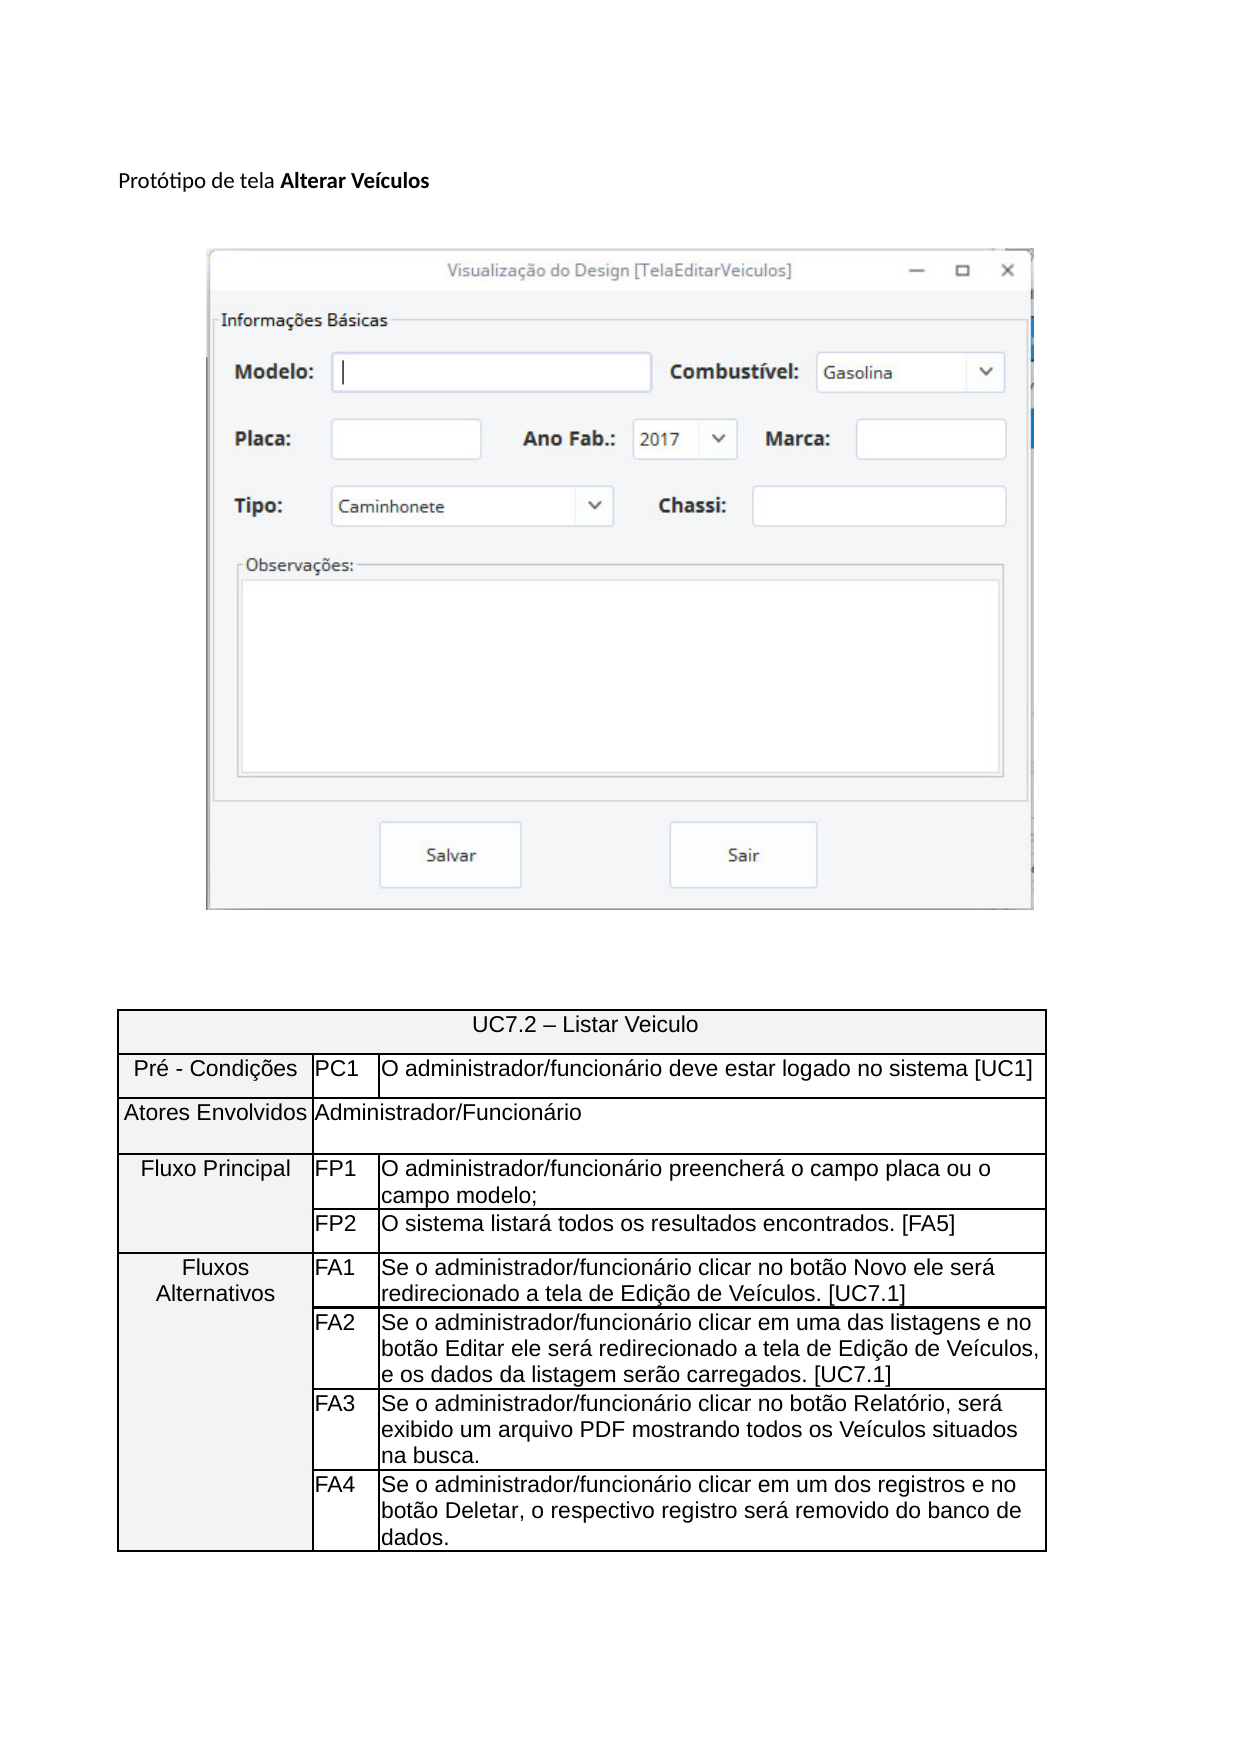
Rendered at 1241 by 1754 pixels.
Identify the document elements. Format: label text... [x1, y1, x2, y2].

table_cell O administrador/funcionário preencherá o campo placa ou o campo modelo; [380, 1155, 1045, 1208]
table_cell FP2 [314, 1210, 378, 1252]
table_cell FA3 [314, 1390, 378, 1469]
table_cell Pré - Condições [119, 1055, 312, 1097]
table_cell FA1 [314, 1254, 378, 1306]
table_cell Fluxo Principal [119, 1155, 312, 1252]
table_cell Se o administrador/funcionário clicar no botão Relatório, será exibido um arquivo PDF mostrando todos os Veículos situados na busca. [380, 1390, 1045, 1469]
table_cell O sistema listará todos os resultados encontrados. [FA5] [380, 1210, 1045, 1252]
table_header UC7.2 – Listar Veiculo [119, 1011, 1045, 1053]
table_cell Se o administrador/funcionário clicar em uma das listagens e no botão Editar ele será redirecionado a tela de Edição de Veículos, e os dados da listagem serão carregados. [UC7.1] [380, 1309, 1045, 1388]
table_cell Administrador/Funcionário [314, 1099, 1045, 1153]
table_cell PC1 [314, 1055, 378, 1097]
table_cell Se o administrador/funcionário clicar no botão Novo ele será redirecionado a tela de Edição de Veículos. [UC7.1] [380, 1254, 1045, 1306]
table_cell Se o administrador/funcionário clicar em um dos registros e no botão Deletar, o respectivo registro será removido do banco de dados. [380, 1471, 1045, 1550]
table_cell Atores Envolvidos [119, 1099, 312, 1153]
text Protótipo de tela Alterar Veículos [118, 166, 1122, 194]
table_cell Fluxos Alternativos [119, 1254, 312, 1550]
table_cell FP1 [314, 1155, 378, 1208]
table_cell O administrador/funcionário deve estar logado no sistema [UC1] [380, 1055, 1045, 1097]
table_cell FA4 [314, 1471, 378, 1550]
table_cell FA2 [314, 1309, 378, 1388]
picture [206, 248, 1034, 910]
